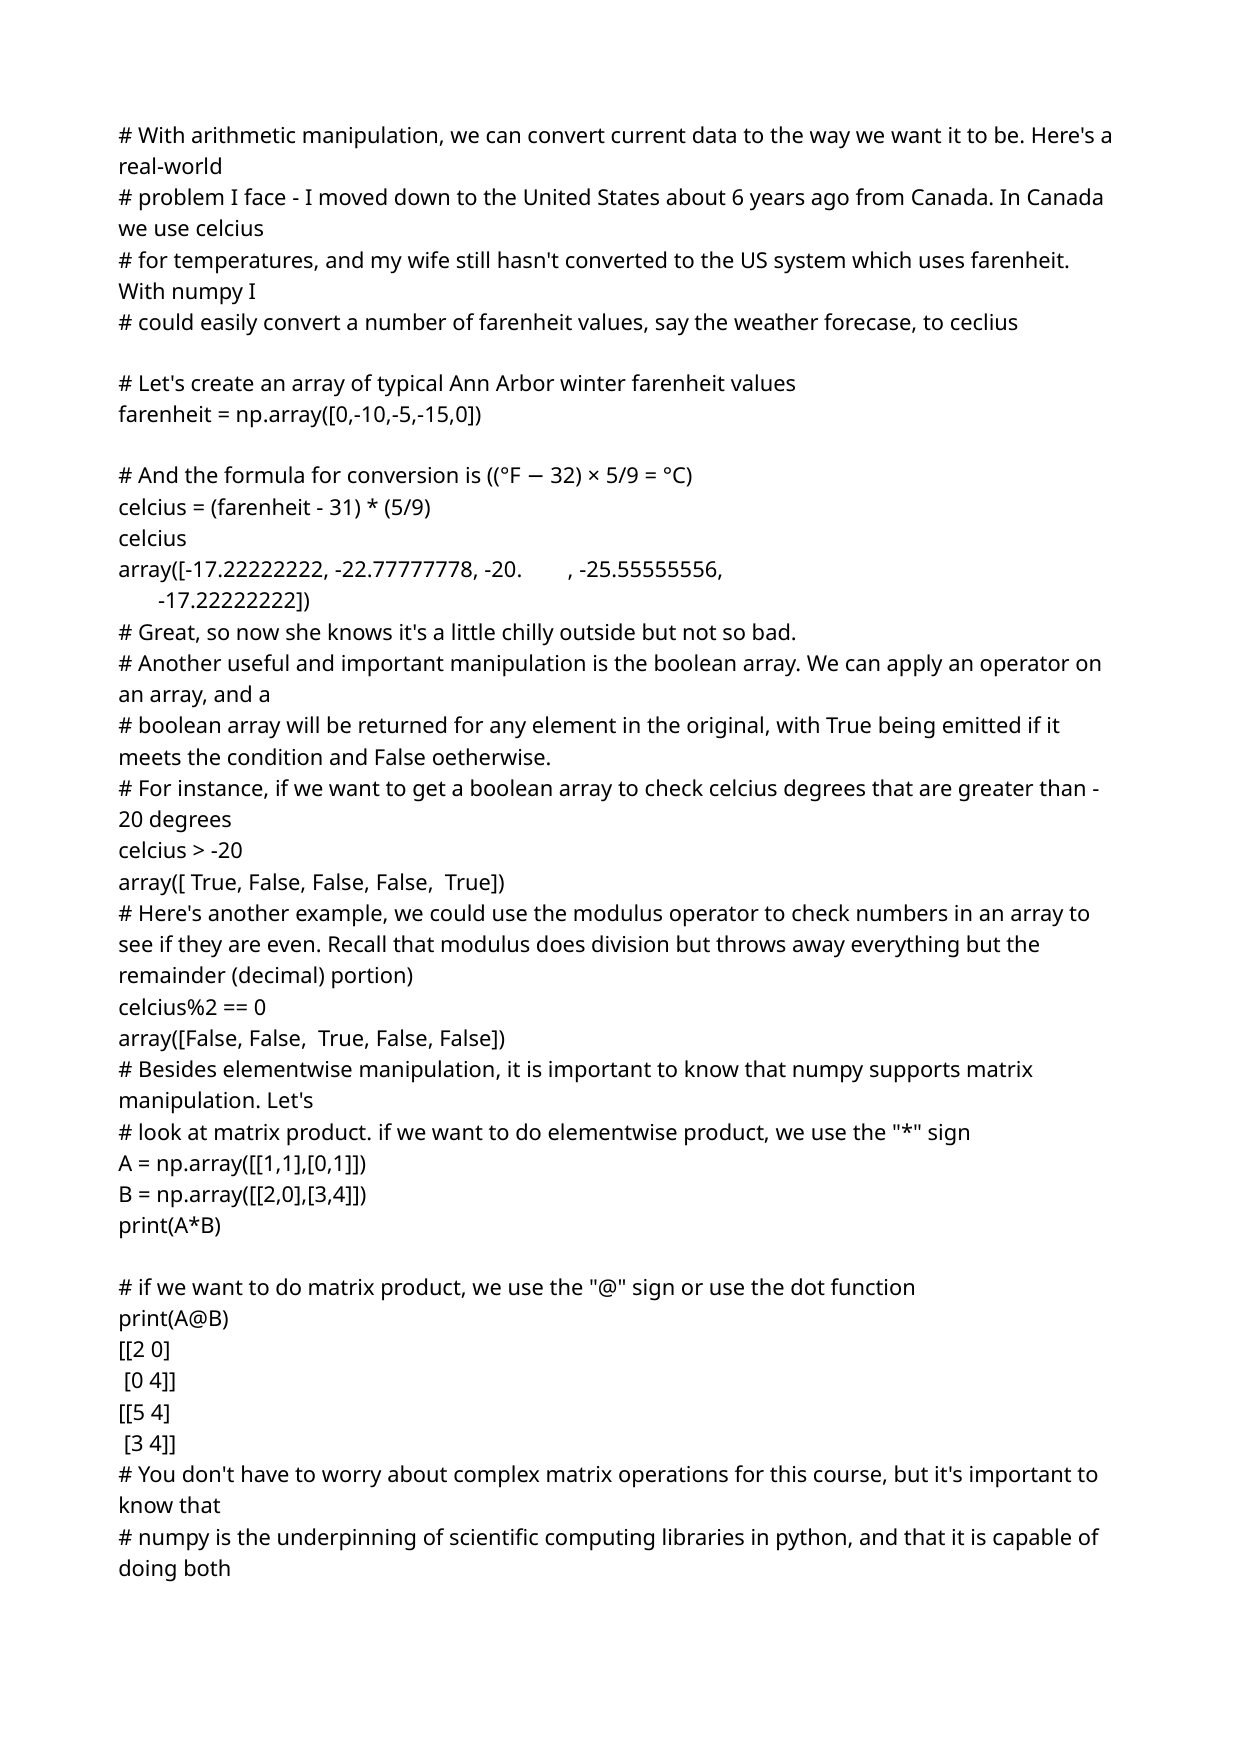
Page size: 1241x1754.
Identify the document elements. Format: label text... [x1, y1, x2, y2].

text ​ [118, 1240, 1122, 1270]
text # if we want to do matrix product, we use the "@" sign or use the dot function [118, 1270, 1122, 1301]
text celcius = (farenheit - 31) * (5/9) [118, 490, 1122, 521]
text [[2 0] [118, 1332, 1122, 1364]
text array([ True, False, False, False, True]) [118, 865, 1122, 896]
text [3 4]] [118, 1426, 1122, 1457]
text array([False, False, True, False, False]) [118, 1021, 1122, 1053]
text # look at matrix product. if we want to do elementwise product, we use the "*" sign [118, 1115, 1122, 1146]
text print(A@B) [118, 1301, 1122, 1332]
text array([-17.22222222, -22.77777778, -20. , -25.55555556, [118, 553, 1122, 584]
text # Here's another example, we could use the modulus operator to check numbers in an array to see if they are even. Recall that modulus does division but throws away everything but the remainder (decimal) portion) [118, 896, 1122, 990]
text ​ [118, 429, 1122, 459]
text B = np.array([[2,0],[3,4]]) [118, 1178, 1122, 1209]
text [[5 4] [118, 1395, 1122, 1426]
text # for temperatures, and my wife still hasn't converted to the US system which uses farenheit. With numpy I [118, 243, 1122, 306]
text # With arithmetic manipulation, we can convert current data to the way we want it to be. Here's a real-world [118, 118, 1122, 181]
text # could easily convert a number of farenheit values, say the weather forecase, to ceclius [118, 306, 1122, 337]
text # Besides elementwise manipulation, it is important to know that numpy supports matrix manipulation. Let's [118, 1053, 1122, 1115]
text celcius > -20 [118, 834, 1122, 865]
text print(A*B) [118, 1209, 1122, 1240]
text # You don't have to worry about complex matrix operations for this course, but it's important to know that [118, 1457, 1122, 1520]
text celcius [118, 521, 1122, 553]
text # Let's create an array of typical Ann Arbor winter farenheit values [118, 367, 1122, 398]
text # boolean array will be returned for any element in the original, with True being emitted if it meets the condition and False oetherwise. [118, 709, 1122, 771]
text # Another useful and important manipulation is the boolean array. We can apply an operator on an array, and a [118, 646, 1122, 709]
text # Great, so now she knows it's a little chilly outside but not so bad. [118, 615, 1122, 646]
text # For instance, if we want to get a boolean array to check celcius degrees that are greater than -20 degrees [118, 771, 1122, 834]
text -17.22222222]) [118, 584, 1122, 615]
text celcius%2 == 0 [118, 990, 1122, 1021]
text A = np.array([[1,1],[0,1]]) [118, 1146, 1122, 1178]
text farenheit = np.array([0,-10,-5,-15,0]) [118, 398, 1122, 429]
text [0 4]] [118, 1364, 1122, 1395]
text # And the formula for conversion is ((°F − 32) × 5/9 = °C) [118, 459, 1122, 490]
text # numpy is the underpinning of scientific computing libraries in python, and that it is capable of doing both [118, 1520, 1122, 1582]
text ​ [118, 337, 1122, 367]
text # problem I face - I moved down to the United States about 6 years ago from Canada. In Canada we use celcius [118, 181, 1122, 243]
